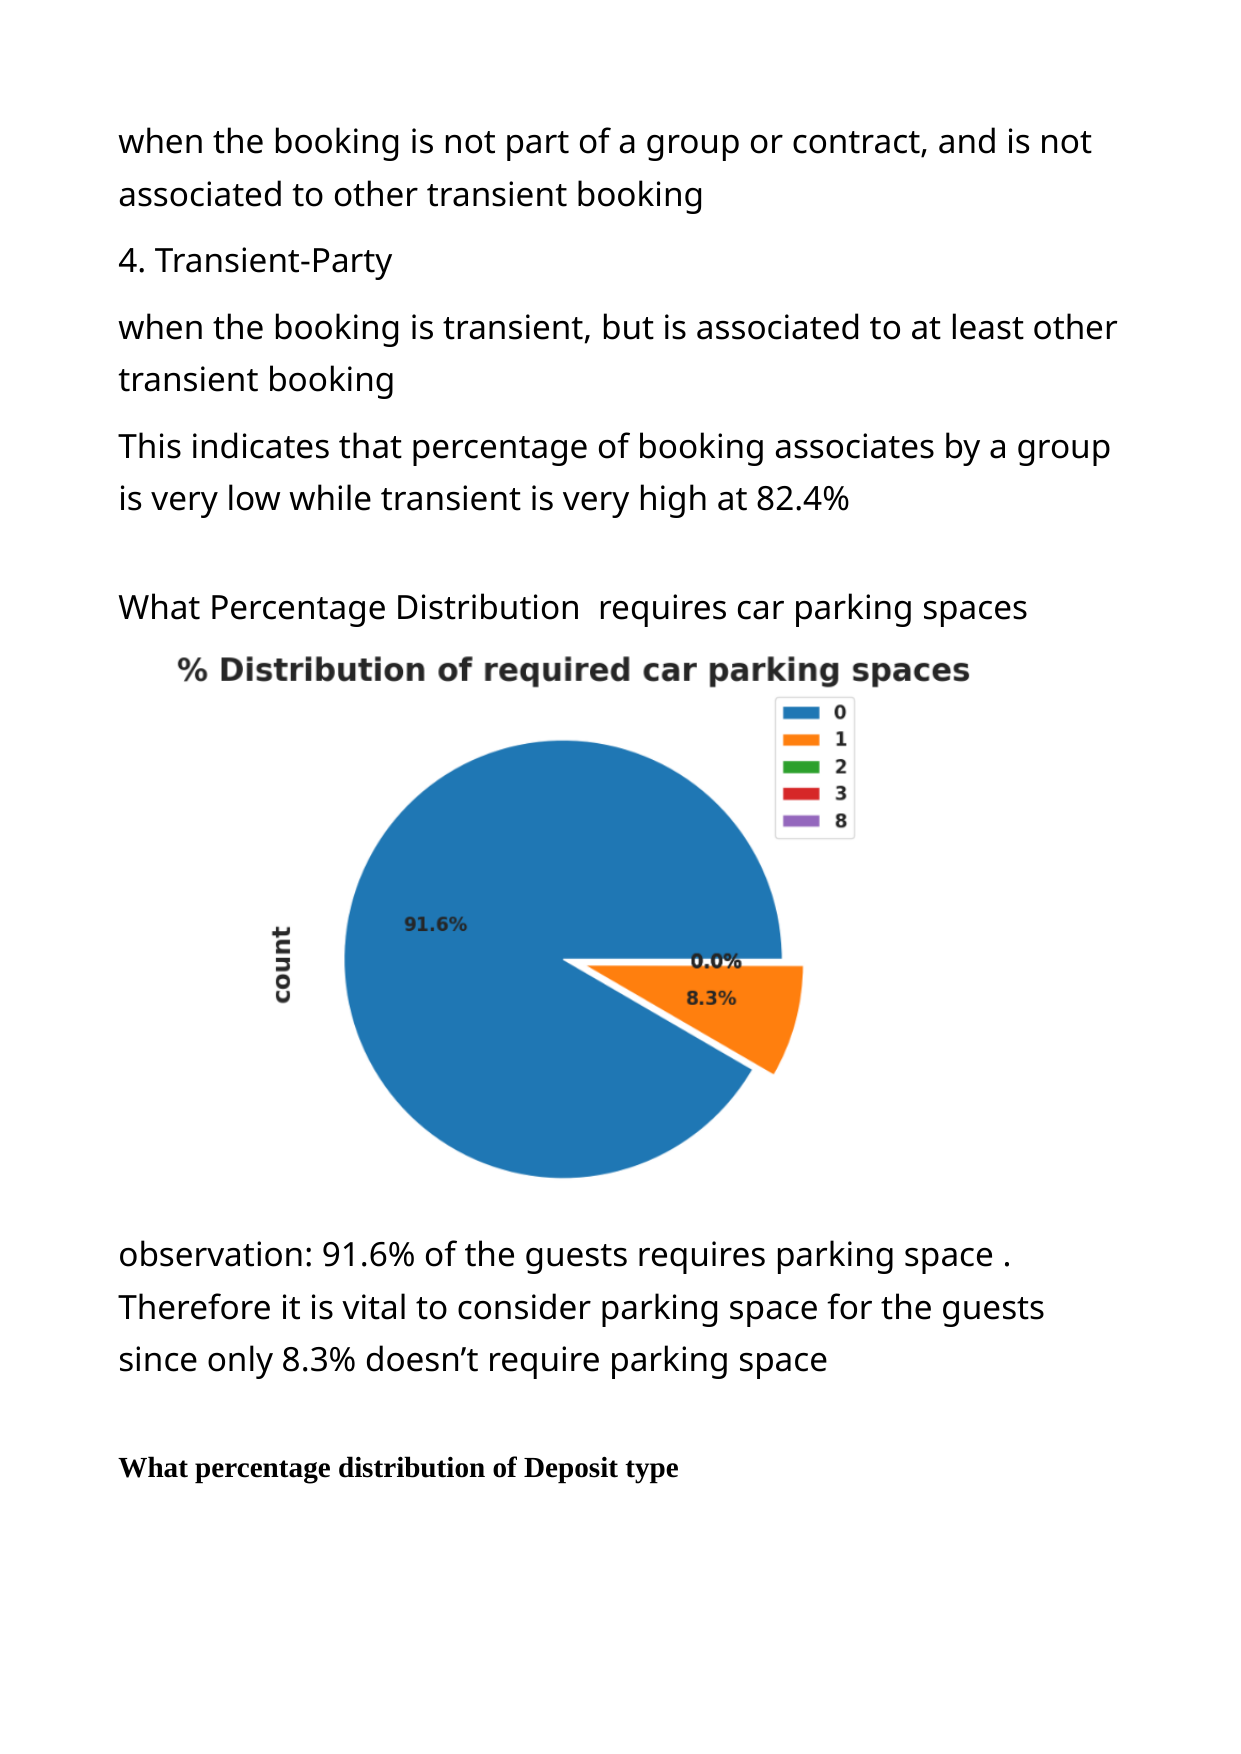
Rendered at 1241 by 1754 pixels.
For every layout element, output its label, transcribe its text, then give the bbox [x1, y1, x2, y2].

text observation: 91.6% of the guests requires parking space . Therefore it is vital to consider parking space for the guests since only 8.3% doesn’t require parking space [118, 1225, 1122, 1381]
text What Percentage Distribution requires car parking spaces [118, 584, 1122, 629]
text when the booking is transient, but is associated to at least other transient booking [118, 304, 1122, 401]
text What percentage distribution of Deposit type [118, 1450, 1122, 1483]
text This indicates that percentage of booking associates by a group is very low while transient is very high at 82.4% [118, 423, 1122, 520]
text 4. Transient-Party [118, 237, 1122, 282]
text when the booking is not part of a group or contract, and is not associated to other transient booking [118, 118, 1122, 216]
picture [118, 650, 1123, 1225]
